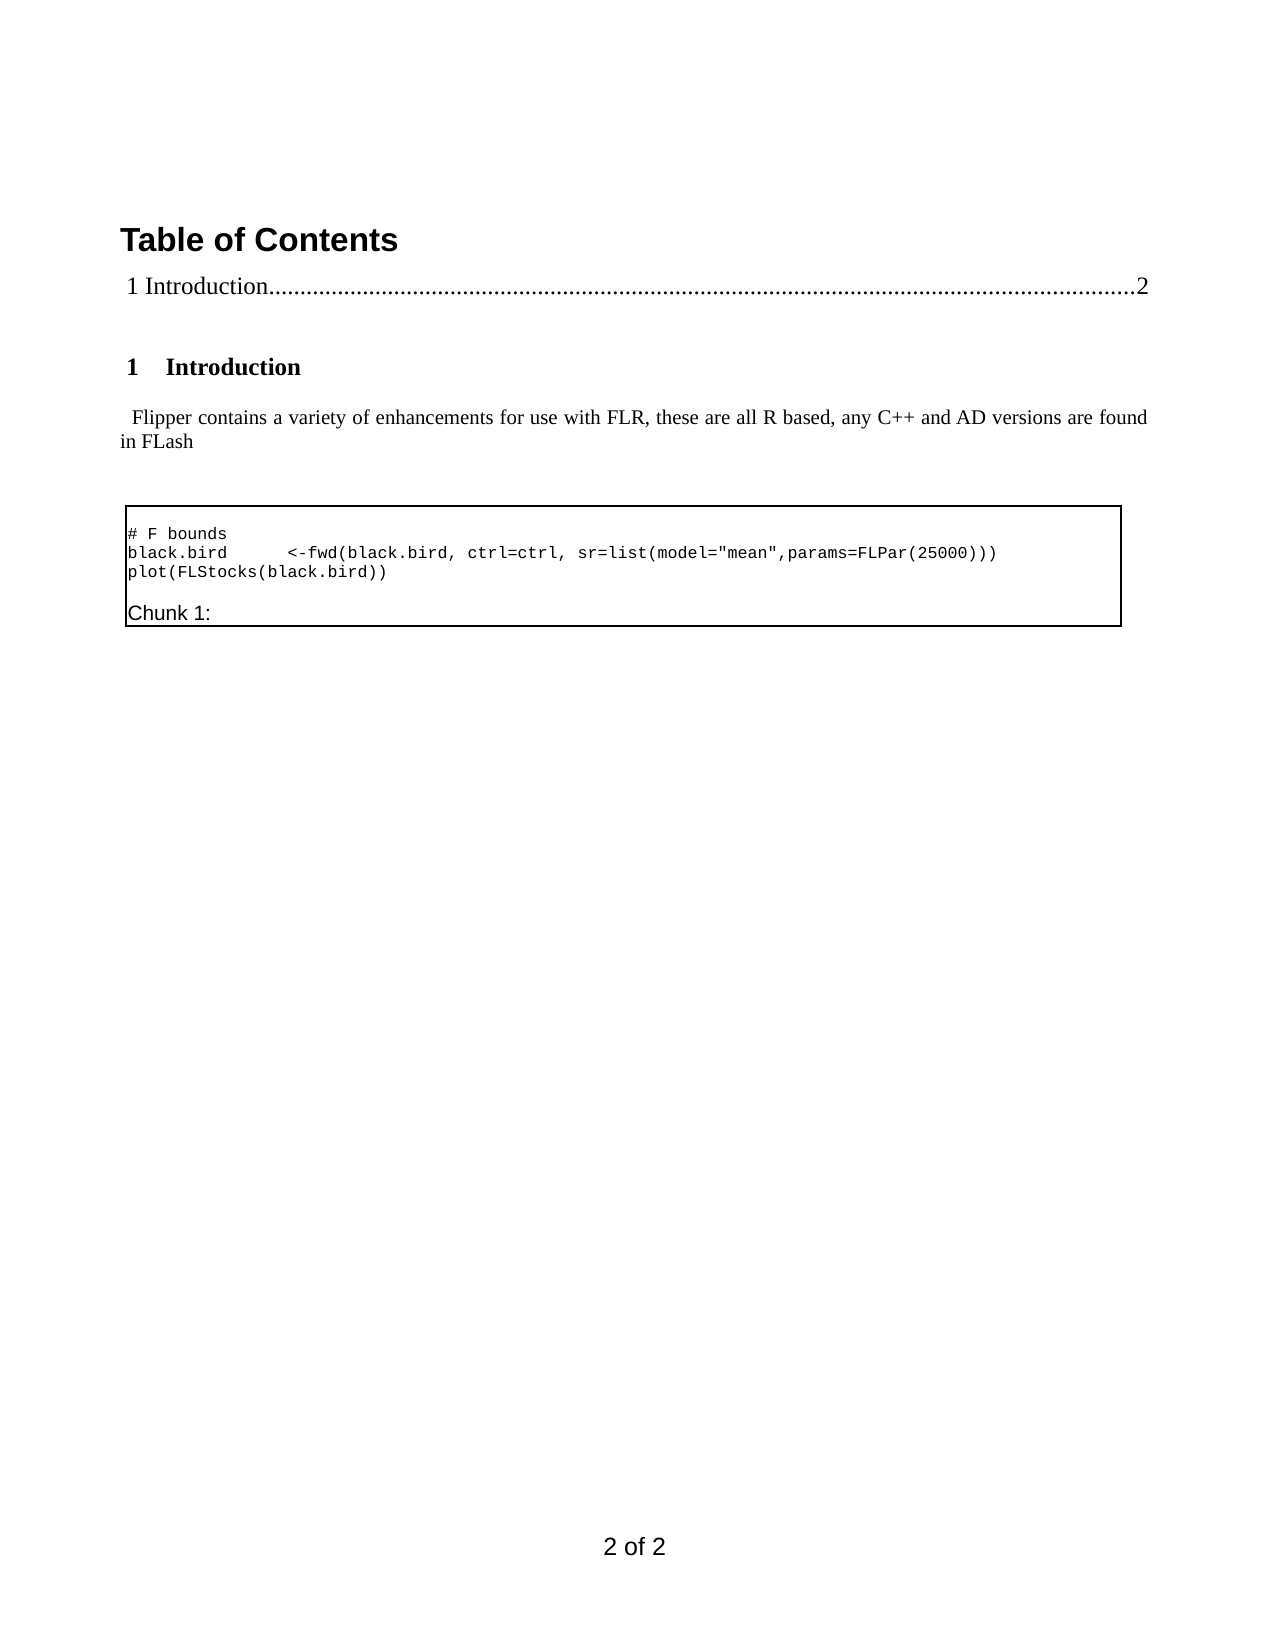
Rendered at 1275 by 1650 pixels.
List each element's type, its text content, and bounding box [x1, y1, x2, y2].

text 1 Introduction 2 [120, 271, 1149, 299]
subtitle Introduction [120, 352, 1149, 381]
text # F bounds [127, 526, 1120, 544]
text black.bird <-fwd(black.bird, ctrl=ctrl, sr=list(model="mean",params=FLPar(25000))) [127, 544, 1120, 563]
subtitle Table of Contents [120, 220, 1149, 258]
text Chunk 1: [127, 601, 1120, 625]
text plot(FLStocks(black.bird)) [127, 563, 1120, 582]
text Flipper contains a variety of enhancements for use with FLR, these are all R based, any C++ and AD versions are found in FLash [120, 405, 1149, 453]
